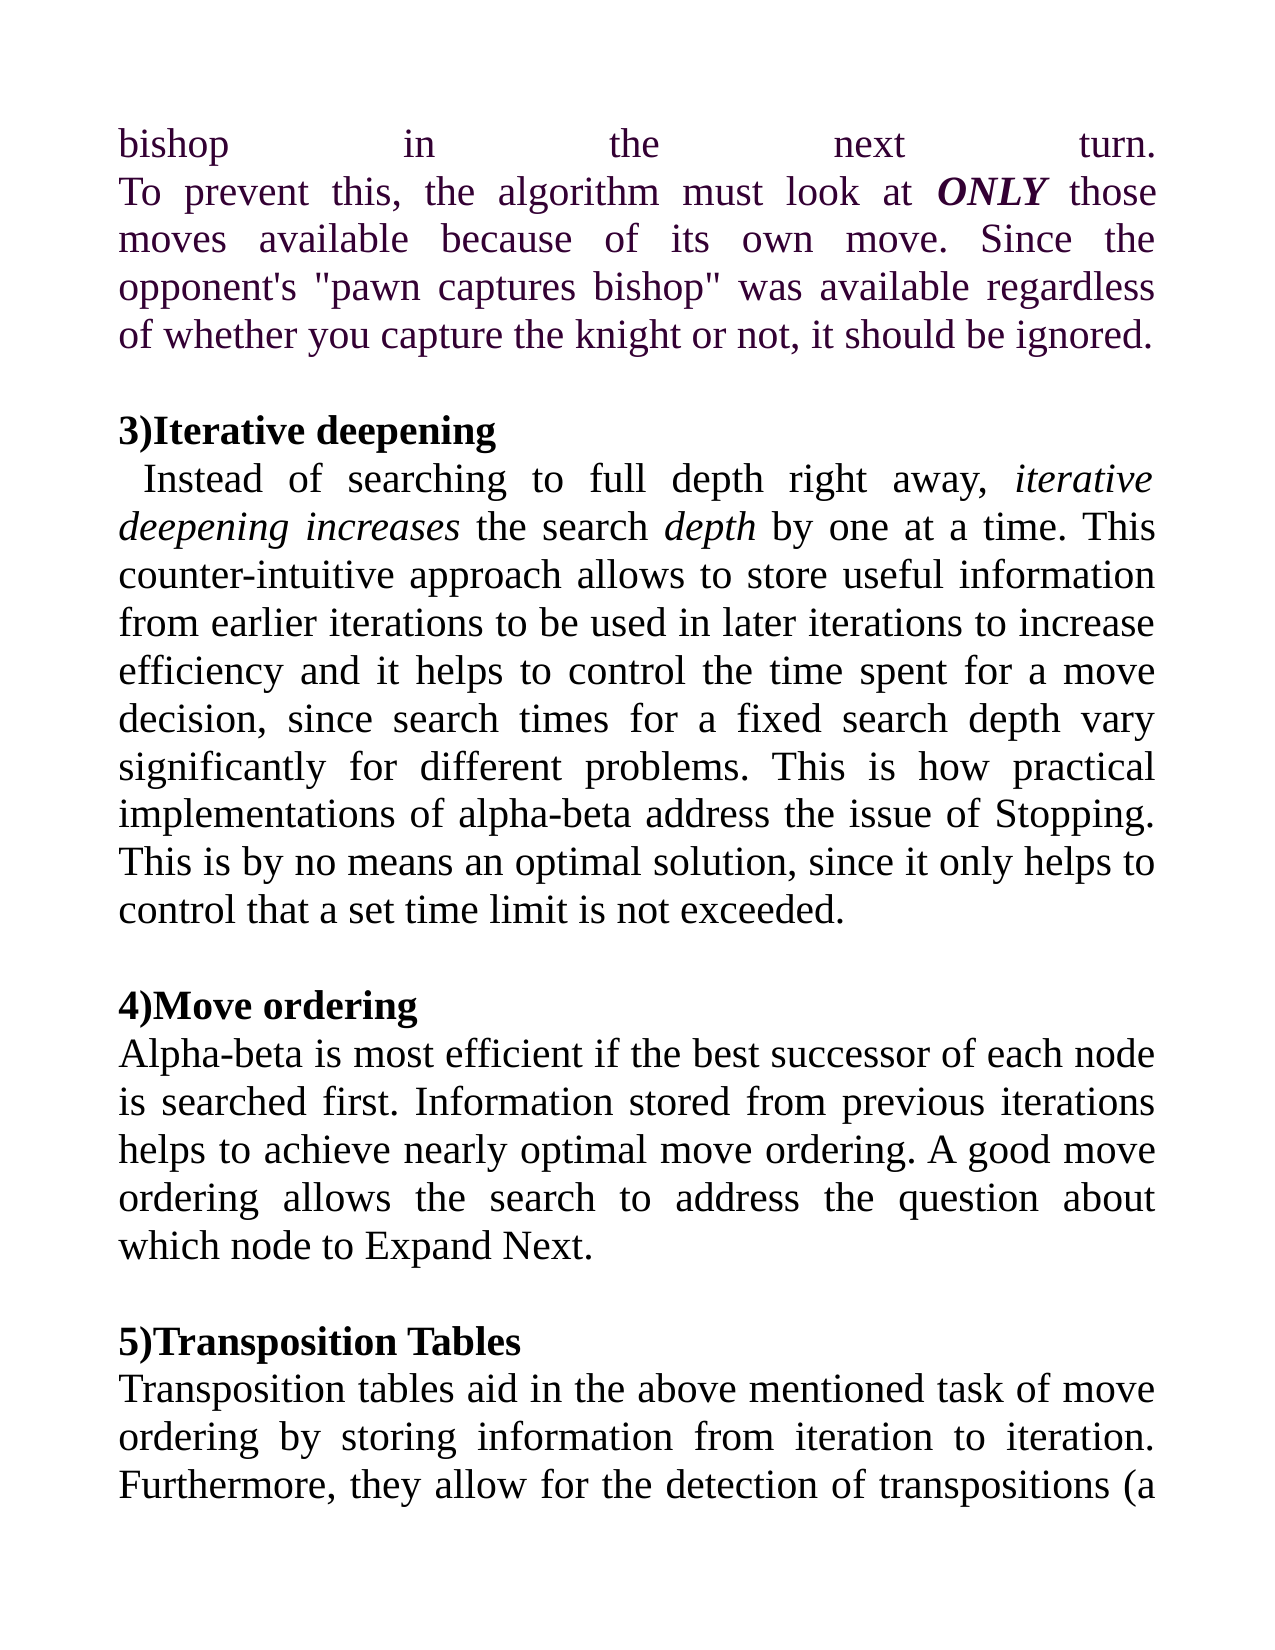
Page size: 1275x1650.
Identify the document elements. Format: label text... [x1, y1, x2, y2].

text Instead of searching to full depth right away, iterative deepening increases the search depth by one at a time. This counter-intuitive approach allows to store useful information from earlier iterations to be used in later iterations to increase efficiency and it helps to control the time spent for a move decision, since search times for a fixed search depth vary significantly for different problems. This is how practical implementations of alpha-beta address the issue of Stopping. This is by no means an optimal solution, since it only helps to control that a set time limit is not exceeded. [118, 453, 1157, 933]
text Alpha-beta is most efficient if the best successor of each node is searched first. Information stored from previous iterations helps to achieve nearly optimal move ordering. A good move ordering allows the search to address the question about which node to Expand Next. [118, 1028, 1157, 1268]
text bishop in the next turn. To prevent this, the algorithm must look at ONLY those moves available because of its own move. Since the opponent's "pawn captures bishop" was available regardless of whether you capture the knight or not, it should be ignored. [118, 118, 1157, 358]
text Transposition tables aid in the above mentioned task of move ordering by storing information from iteration to iteration. Furthermore, they allow for the detection of transpositions (a [118, 1364, 1157, 1508]
text 3)Iterative deepening [118, 406, 1157, 453]
text 4)Move ordering [118, 981, 1157, 1028]
text 5)Transposition Tables [118, 1316, 1157, 1364]
